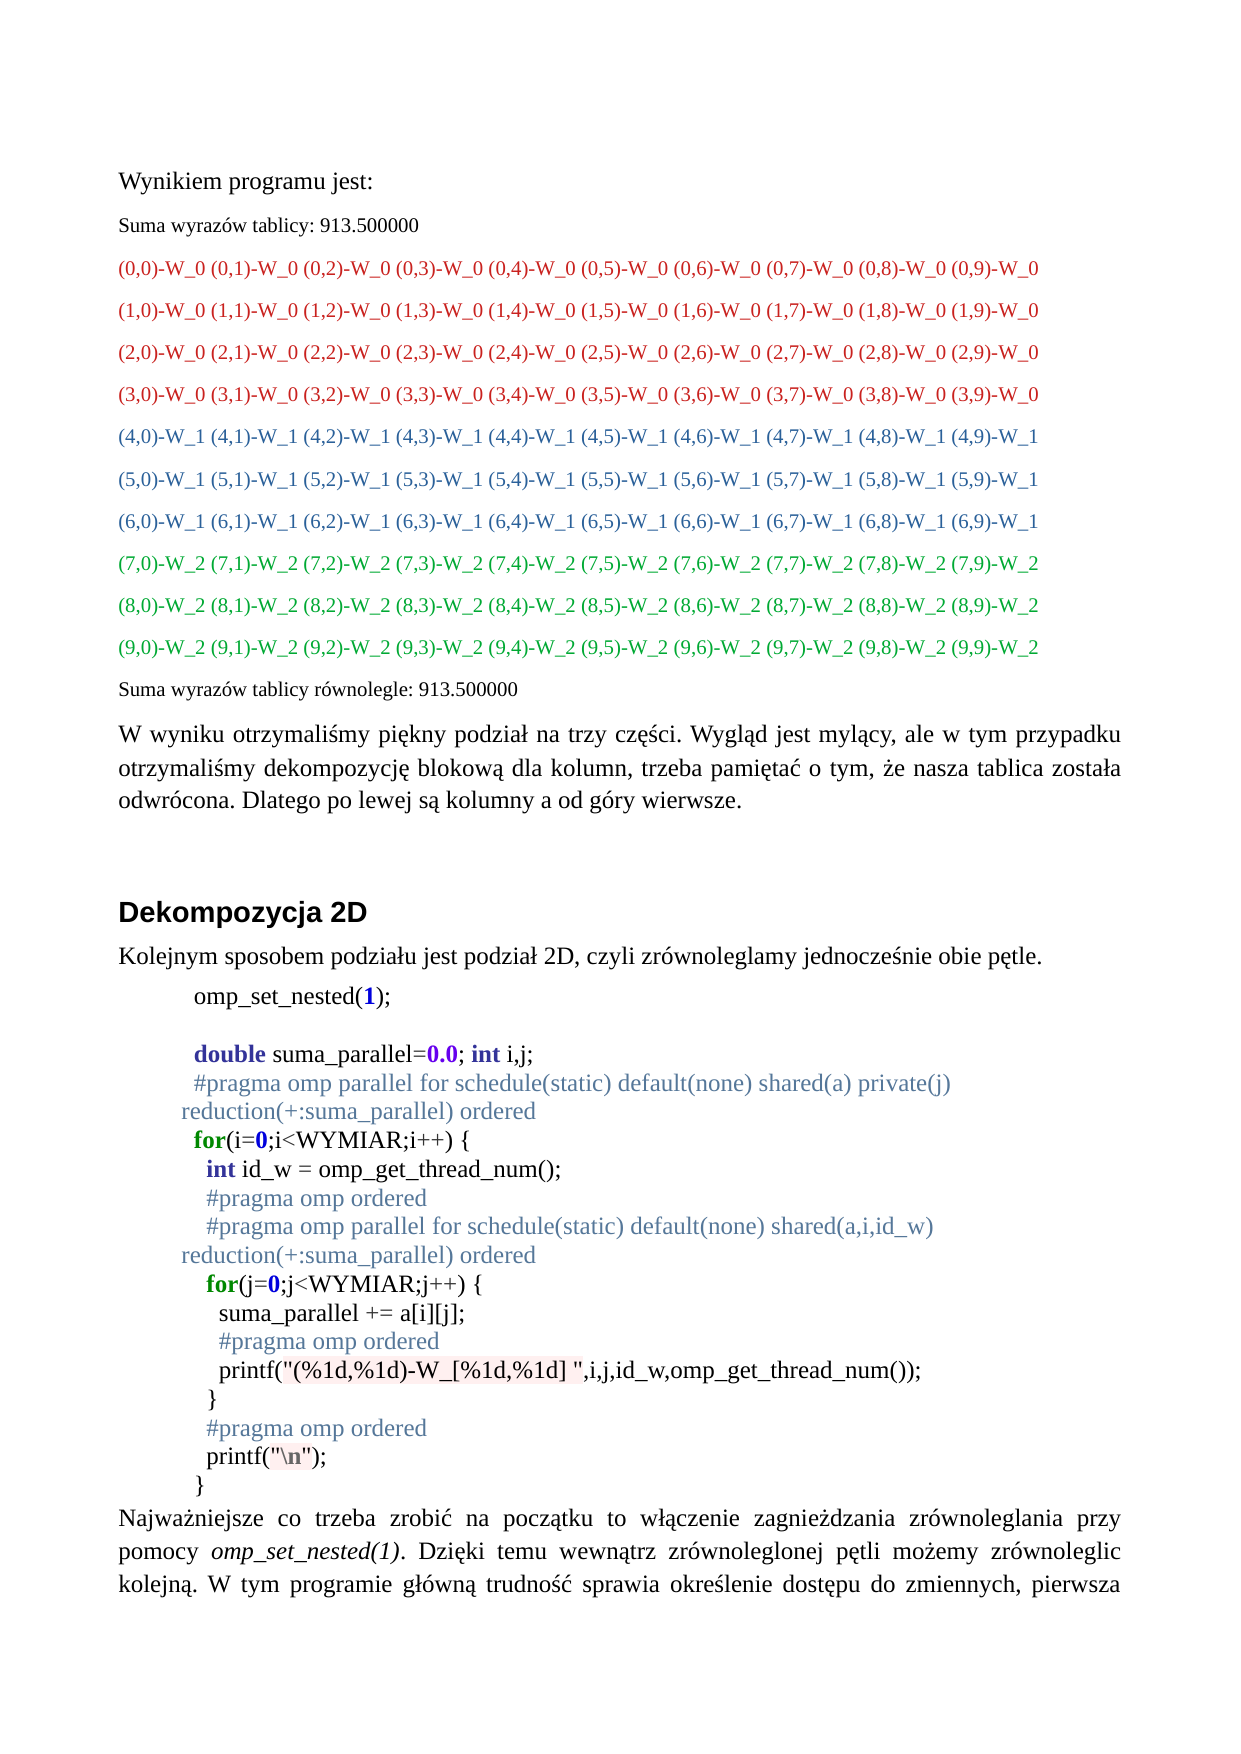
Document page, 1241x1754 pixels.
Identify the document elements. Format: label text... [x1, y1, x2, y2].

text (1,0)-W_0 (1,1)-W_0 (1,2)-W_0 (1,3)-W_0 (1,4)-W_0 (1,5)-W_0 (1,6)-W_0 (1,7)-W_0 (1,8)-W_0 (1,9)-W_0 [118, 298, 1122, 322]
text (0,0)-W_0 (0,1)-W_0 (0,2)-W_0 (0,3)-W_0 (0,4)-W_0 (0,5)-W_0 (0,6)-W_0 (0,7)-W_0 (0,8)-W_0 (0,9)-W_0 [118, 256, 1122, 279]
text W wyniku otrzymaliśmy piękny podział na trzy części. Wygląd jest mylący, ale w tym przypadku otrzymaliśmy dekompozycję blokową dla kolumn, trzeba pamiętać o tym, że nasza tablica została odwrócona. Dlatego po lewej są kolumny a od góry wierwsze. [118, 719, 1122, 814]
text Suma wyrazów tablicy: 913.500000 [118, 213, 1122, 237]
text Kolejnym sposobem podziału jest podział 2D, czyli zrównoleglamy jednocześnie obie pętle. [118, 941, 1122, 970]
text Najważniejsze co trzeba zrobić na początku to włączenie zagnieżdzania zrównoleglania przy pomocy omp_set_nested(1). Dzięki temu wewnątrz zrównoleglonej pętli możemy zrównoleglic kolejną. W tym programie główną trudność sprawia określenie dostępu do zmiennych, pierwsza pętla musi posiadać shared(a) oraz private(j), tak jak było to w pierwszym wariancie. Druga pętla jest bardziej skomplikowana, w tym przypadku musi ona posiadać schared(a,i,id_w). [118, 989, 1122, 1598]
text (8,0)-W_2 (8,1)-W_2 (8,2)-W_2 (8,3)-W_2 (8,4)-W_2 (8,5)-W_2 (8,6)-W_2 (8,7)-W_2 (8,8)-W_2 (8,9)-W_2 [118, 593, 1122, 617]
text Wynikiem programu jest: [118, 166, 1122, 194]
text (6,0)-W_1 (6,1)-W_1 (6,2)-W_1 (6,3)-W_1 (6,4)-W_1 (6,5)-W_1 (6,6)-W_1 (6,7)-W_1 (6,8)-W_1 (6,9)-W_1 [118, 509, 1122, 533]
subtitle Dekompozycja 2D [118, 895, 1122, 929]
text (5,0)-W_1 (5,1)-W_1 (5,2)-W_1 (5,3)-W_1 (5,4)-W_1 (5,5)-W_1 (5,6)-W_1 (5,7)-W_1 (5,8)-W_1 (5,9)-W_1 [118, 466, 1122, 491]
text (9,0)-W_2 (9,1)-W_2 (9,2)-W_2 (9,3)-W_2 (9,4)-W_2 (9,5)-W_2 (9,6)-W_2 (9,7)-W_2 (9,8)-W_2 (9,9)-W_2 [118, 635, 1122, 659]
text (7,0)-W_2 (7,1)-W_2 (7,2)-W_2 (7,3)-W_2 (7,4)-W_2 (7,5)-W_2 (7,6)-W_2 (7,7)-W_2 (7,8)-W_2 (7,9)-W_2 [118, 551, 1122, 575]
text (3,0)-W_0 (3,1)-W_0 (3,2)-W_0 (3,3)-W_0 (3,4)-W_0 (3,5)-W_0 (3,6)-W_0 (3,7)-W_0 (3,8)-W_0 (3,9)-W_0 [118, 382, 1122, 406]
text (2,0)-W_0 (2,1)-W_0 (2,2)-W_0 (2,3)-W_0 (2,4)-W_0 (2,5)-W_0 (2,6)-W_0 (2,7)-W_0 (2,8)-W_0 (2,9)-W_0 [118, 340, 1122, 364]
text Suma wyrazów tablicy równolegle: 913.500000 [118, 677, 1122, 701]
text (4,0)-W_1 (4,1)-W_1 (4,2)-W_1 (4,3)-W_1 (4,4)-W_1 (4,5)-W_1 (4,6)-W_1 (4,7)-W_1 (4,8)-W_1 (4,9)-W_1 [118, 424, 1122, 448]
